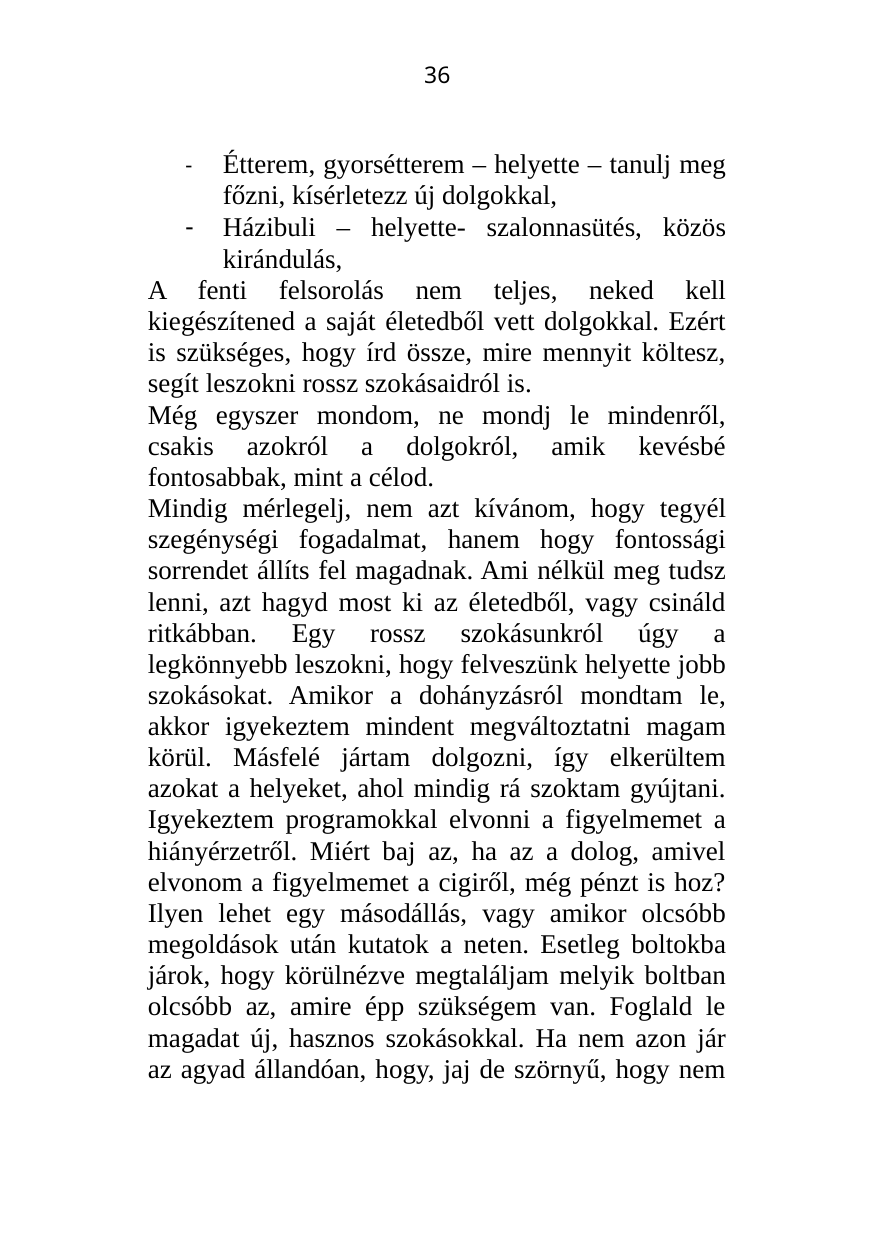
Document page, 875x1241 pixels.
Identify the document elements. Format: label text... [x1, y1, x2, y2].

list Étterem, gyorsétterem – helyette – tanulj meg főzni, kísérletezz új dolgokkal, [185, 148, 726, 210]
list Házibuli – helyette- szalonnasütés, közös kirándulás, [185, 210, 726, 274]
text Mindig mérlegelj, nem azt kívánom, hogy tegyél szegénységi fogadalmat, hanem hogy fontossági sorrendet állíts fel magadnak. Ami nélkül meg tudsz lenni, azt hagyd most ki az életedből, vagy csináld ritkábban. Egy rossz szokásunkról úgy a legkönnyebb leszokni, hogy felveszünk helyette jobb szokásokat. Amikor a dohányzásról mondtam le, akkor igyekeztem mindent megváltoztatni magam körül. Másfelé jártam dolgozni, így elkerültem azokat a helyeket, ahol mindig rá szoktam gyújtani. Igyekeztem programokkal elvonni a figyelmemet a hiányérzetről. Miért baj az, ha az a dolog, amivel elvonom a figyelmemet a cigiről, még pénzt is hoz? Ilyen lehet egy másodállás, vagy amikor olcsóbb megoldások után kutatok a neten. Esetleg boltokba járok, hogy körülnézve megtaláljam melyik boltban olcsóbb az, amire épp szükségem van. Foglald le magadat új, hasznos szokásokkal. Ha nem azon jár az agyad állandóan, hogy, jaj de szörnyű, hogy nem [148, 492, 726, 1084]
text Még egyszer mondom, ne mondj le mindenről, csakis azokról a dolgokról, amik kevésbé fontosabbak, mint a célod. [148, 399, 726, 492]
text A fenti felsorolás nem teljes, neked kell kiegészítened a saját életedből vett dolgokkal. Ezért is szükséges, hogy írd össze, mire mennyit költesz, segít leszokni rossz szokásaidról is. [148, 274, 726, 399]
